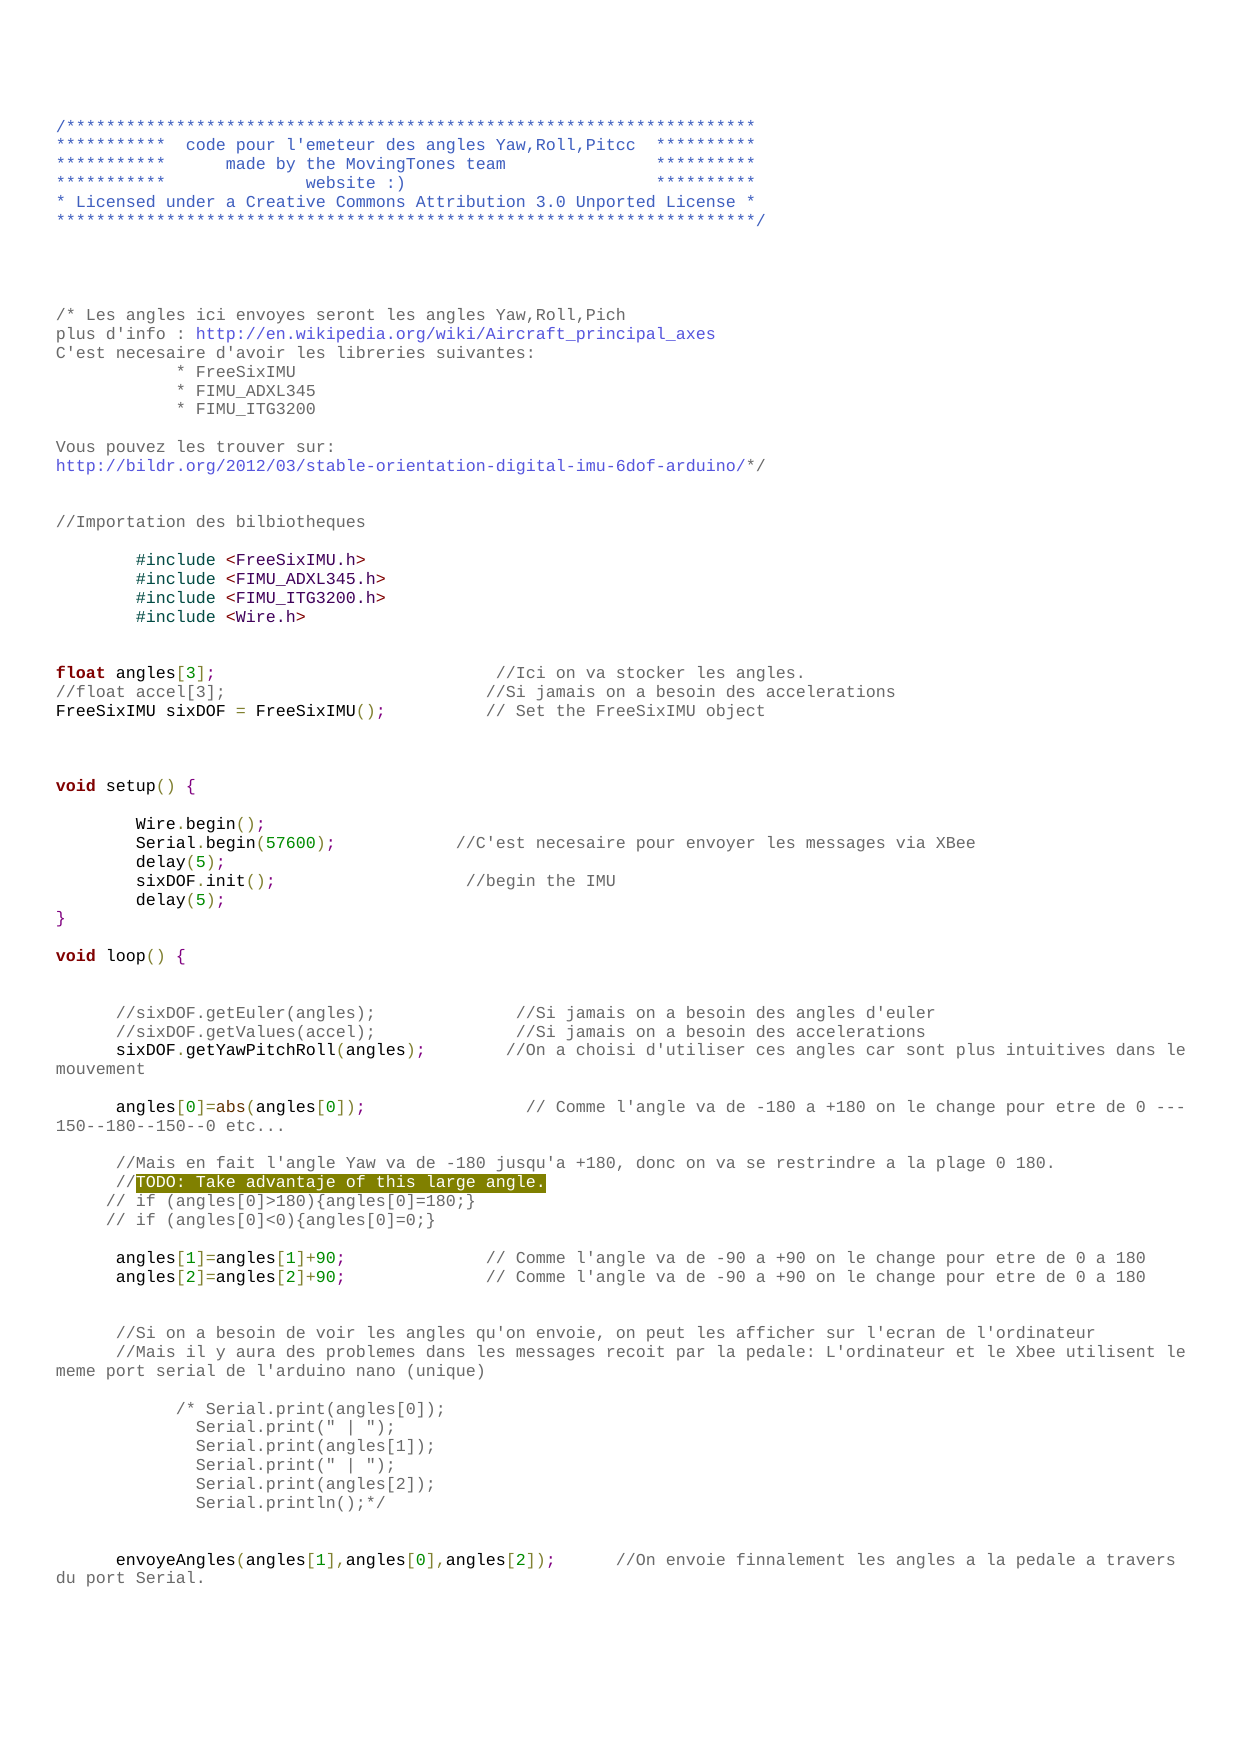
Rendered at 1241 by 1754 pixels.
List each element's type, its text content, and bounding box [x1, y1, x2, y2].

text plus d'info : http://en.wikipedia.org/wiki/Aircraft_principal_axes [56, 326, 1191, 344]
text // if (angles[0]<0){angles[0]=0;} [56, 1212, 1191, 1231]
text * FIMU_ADXL345 [56, 382, 1191, 401]
text //Importation des bilbiotheques [56, 514, 1191, 533]
text //float accel[3]; //Si jamais on a besoin des accelerations [56, 684, 1191, 703]
text /* Les angles ici envoyes seront les angles Yaw,Roll,Pich [56, 307, 1191, 326]
text angles[2]=angles[2]+90; // Comme l'angle va de -90 a +90 on le change pour etre de 0 a 180 [56, 1268, 1191, 1287]
text void loop() { [56, 948, 1191, 967]
text //Mais il y aura des problemes dans les messages recoit par la pedale: L'ordinateur et le Xbee utilisent le meme port serial de l'arduino nano (unique) [56, 1344, 1191, 1381]
text Vous pouvez les trouver sur: [56, 439, 1191, 457]
text sixDOF.init(); //begin the IMU [56, 872, 1191, 891]
text //Mais en fait l'angle Yaw va de -180 jusqu'a +180, donc on va se restrindre a la plage 0 180. [56, 1155, 1191, 1174]
text /********************************************************************* [56, 118, 1191, 137]
text delay(5); [56, 853, 1191, 872]
text **********************************************************************/ [56, 212, 1191, 231]
text delay(5); [56, 891, 1191, 910]
text envoyeAngles(angles[1],angles[0],angles[2]); //On envoie finnalement les angles a la pedale a travers du port Serial. [56, 1551, 1191, 1589]
text Serial.begin(57600); //C'est necesaire pour envoyer les messages via XBee [56, 834, 1191, 853]
text * FreeSixIMU [56, 363, 1191, 382]
text #include <FIMU_ITG3200.h> [56, 589, 1191, 608]
text * Licensed under a Creative Commons Attribution 3.0 Unported License * [56, 193, 1191, 212]
text #include <FIMU_ADXL345.h> [56, 571, 1191, 589]
text // if (angles[0]>180){angles[0]=180;} [56, 1193, 1191, 1212]
text http://bildr.org/2012/03/stable-orientation-digital-imu-6dof-arduino/*/ [56, 457, 1191, 476]
text *********** code pour l'emeteur des angles Yaw,Roll,Pitcc ********** [56, 137, 1191, 156]
text void setup() { [56, 778, 1191, 797]
text //Si on a besoin de voir les angles qu'on envoie, on peut les afficher sur l'ecran de l'ordinateur [56, 1325, 1191, 1344]
text sixDOF.getYawPitchRoll(angles); //On a choisi d'utiliser ces angles car sont plus intuitives dans le mouvement [56, 1042, 1191, 1080]
text C'est necesaire d'avoir les libreries suivantes: [56, 344, 1191, 363]
text #include <FreeSixIMU.h> [56, 552, 1191, 571]
text Wire.begin(); [56, 816, 1191, 834]
text Serial.print(angles[1]); [56, 1438, 1191, 1457]
text /* Serial.print(angles[0]); [56, 1400, 1191, 1419]
text //TODO: Take advantaje of this large angle. [56, 1174, 1191, 1193]
text FreeSixIMU sixDOF = FreeSixIMU(); // Set the FreeSixIMU object [56, 703, 1191, 721]
text *********** made by the MovingTones team ********** [56, 156, 1191, 175]
text Serial.print(" | "); [56, 1457, 1191, 1476]
text angles[0]=abs(angles[0]); // Comme l'angle va de -180 a +180 on le change pour etre de 0 --- 150--180--150--0 etc... [56, 1098, 1191, 1136]
text //sixDOF.getEuler(angles); //Si jamais on a besoin des angles d'euler [56, 1004, 1191, 1023]
text #include <Wire.h> [56, 608, 1191, 627]
text float angles[3]; //Ici on va stocker les angles. [56, 665, 1191, 684]
text * FIMU_ITG3200 [56, 401, 1191, 420]
text Serial.println();*/ [56, 1494, 1191, 1513]
text Serial.print(" | "); [56, 1419, 1191, 1438]
text //sixDOF.getValues(accel); //Si jamais on a besoin des accelerations [56, 1023, 1191, 1042]
text angles[1]=angles[1]+90; // Comme l'angle va de -90 a +90 on le change pour etre de 0 a 180 [56, 1249, 1191, 1268]
text *********** website :) ********** [56, 175, 1191, 193]
text } [56, 910, 1191, 929]
text Serial.print(angles[2]); [56, 1476, 1191, 1494]
